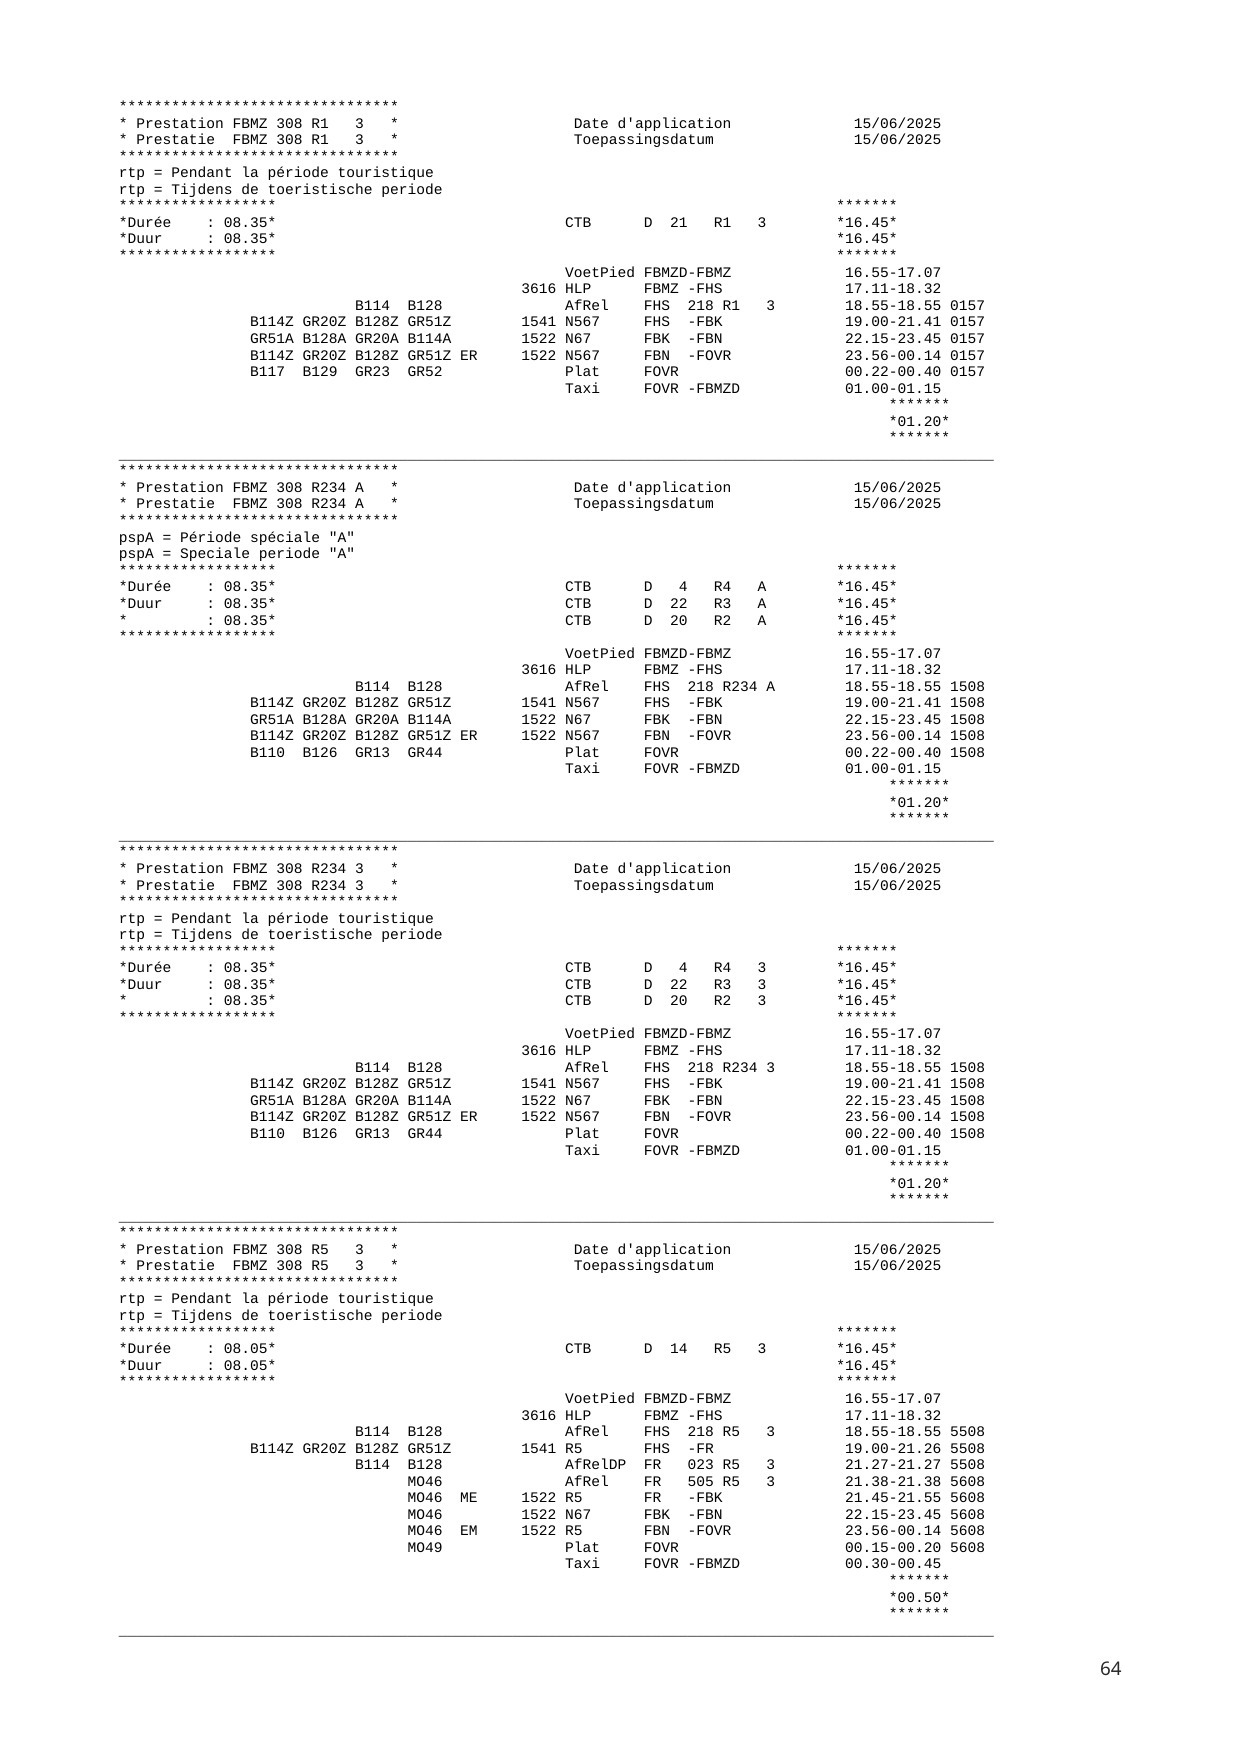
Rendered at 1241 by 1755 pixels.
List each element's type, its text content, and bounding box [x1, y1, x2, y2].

text ******************************** * Prestation FBMZ 308 R1 3 * Date d'application 15/06/2025 * Prestatie FBMZ 308 R1 3 * Toepassingsdatum 15/06/2025 ******************************** rtp = Pendant la période touristique rtp = Tijdens de toeristische periode ****************** ******* *Durée : 08.35* CTB D 21 R1 3 *16.45* *Duur : 08.35* *16.45* ****************** ******* VoetPied FBMZD-FBMZ 16.55-17.07 3616 HLP FBMZ -FHS 17.11-18.32 B114 B128 AfRel FHS 218 R1 3 18.55-18.55 0157 B114Z GR20Z B128Z GR51Z 1541 N567 FHS -FBK 19.00-21.41 0157 GR51A B128A GR20A B114A 1522 N67 FBK -FBN 22.15-23.45 0157 B114Z GR20Z B128Z GR51Z ER 1522 N567 FBN -FOVR 23.56-00.14 0157 B117 B129 GR23 GR52 Plat FOVR 00.22-00.40 0157 Taxi FOVR -FBMZD 01.00-01.15 ******* *01.20* ******* ____________________________________________________________________________________________________ [119, 99, 1122, 464]
text ******************************** * Prestation FBMZ 308 R234 3 * Date d'application 15/06/2025 * Prestatie FBMZ 308 R234 3 * Toepassingsdatum 15/06/2025 ******************************** rtp = Pendant la période touristique rtp = Tijdens de toeristische periode ****************** ******* *Durée : 08.35* CTB D 4 R4 3 *16.45* *Duur : 08.35* CTB D 22 R3 3 *16.45* * : 08.35* CTB D 20 R2 3 *16.45* ****************** ******* VoetPied FBMZD-FBMZ 16.55-17.07 3616 HLP FBMZ -FHS 17.11-18.32 B114 B128 AfRel FHS 218 R234 3 18.55-18.55 1508 B114Z GR20Z B128Z GR51Z 1541 N567 FHS -FBK 19.00-21.41 1508 GR51A B128A GR20A B114A 1522 N67 FBK -FBN 22.15-23.45 1508 B114Z GR20Z B128Z GR51Z ER 1522 N567 FBN -FOVR 23.56-00.14 1508 B110 B126 GR13 GR44 Plat FOVR 00.22-00.40 1508 Taxi FOVR -FBMZD 01.00-01.15 ******* *01.20* ******* ____________________________________________________________________________________________________ [119, 844, 1122, 1226]
text ******************************** * Prestation FBMZ 308 R234 A * Date d'application 15/06/2025 * Prestatie FBMZ 308 R234 A * Toepassingsdatum 15/06/2025 ******************************** pspA = Période spéciale "A" pspA = Speciale periode "A" ****************** ******* *Durée : 08.35* CTB D 4 R4 A *16.45* *Duur : 08.35* CTB D 22 R3 A *16.45* * : 08.35* CTB D 20 R2 A *16.45* ****************** ******* VoetPied FBMZD-FBMZ 16.55-17.07 3616 HLP FBMZ -FHS 17.11-18.32 B114 B128 AfRel FHS 218 R234 A 18.55-18.55 1508 B114Z GR20Z B128Z GR51Z 1541 N567 FHS -FBK 19.00-21.41 1508 GR51A B128A GR20A B114A 1522 N67 FBK -FBN 22.15-23.45 1508 B114Z GR20Z B128Z GR51Z ER 1522 N567 FBN -FOVR 23.56-00.14 1508 B110 B126 GR13 GR44 Plat FOVR 00.22-00.40 1508 Taxi FOVR -FBMZD 01.00-01.15 ******* *01.20* ******* ____________________________________________________________________________________________________ [119, 464, 1122, 844]
text ******************************** * Prestation FBMZ 308 R5 3 * Date d'application 15/06/2025 * Prestatie FBMZ 308 R5 3 * Toepassingsdatum 15/06/2025 ******************************** rtp = Pendant la période touristique rtp = Tijdens de toeristische periode ****************** ******* *Durée : 08.05* CTB D 14 R5 3 *16.45* *Duur : 08.05* *16.45* ****************** ******* VoetPied FBMZD-FBMZ 16.55-17.07 3616 HLP FBMZ -FHS 17.11-18.32 B114 B128 AfRel FHS 218 R5 3 18.55-18.55 5508 B114Z GR20Z B128Z GR51Z 1541 R5 FHS -FR 19.00-21.26 5508 B114 B128 AfRelDP FR 023 R5 3 21.27-21.27 5508 MO46 AfRel FR 505 R5 3 21.38-21.38 5608 MO46 ME 1522 R5 FR -FBK 21.45-21.55 5608 MO46 1522 N67 FBK -FBN 22.15-23.45 5608 MO46 EM 1522 R5 FBN -FOVR 23.56-00.14 5608 MO49 Plat FOVR 00.15-00.20 5608 Taxi FOVR -FBMZD 00.30-00.45 ******* *00.50* ******* ____________________________________________________________________________________________________ [119, 1226, 1122, 1639]
